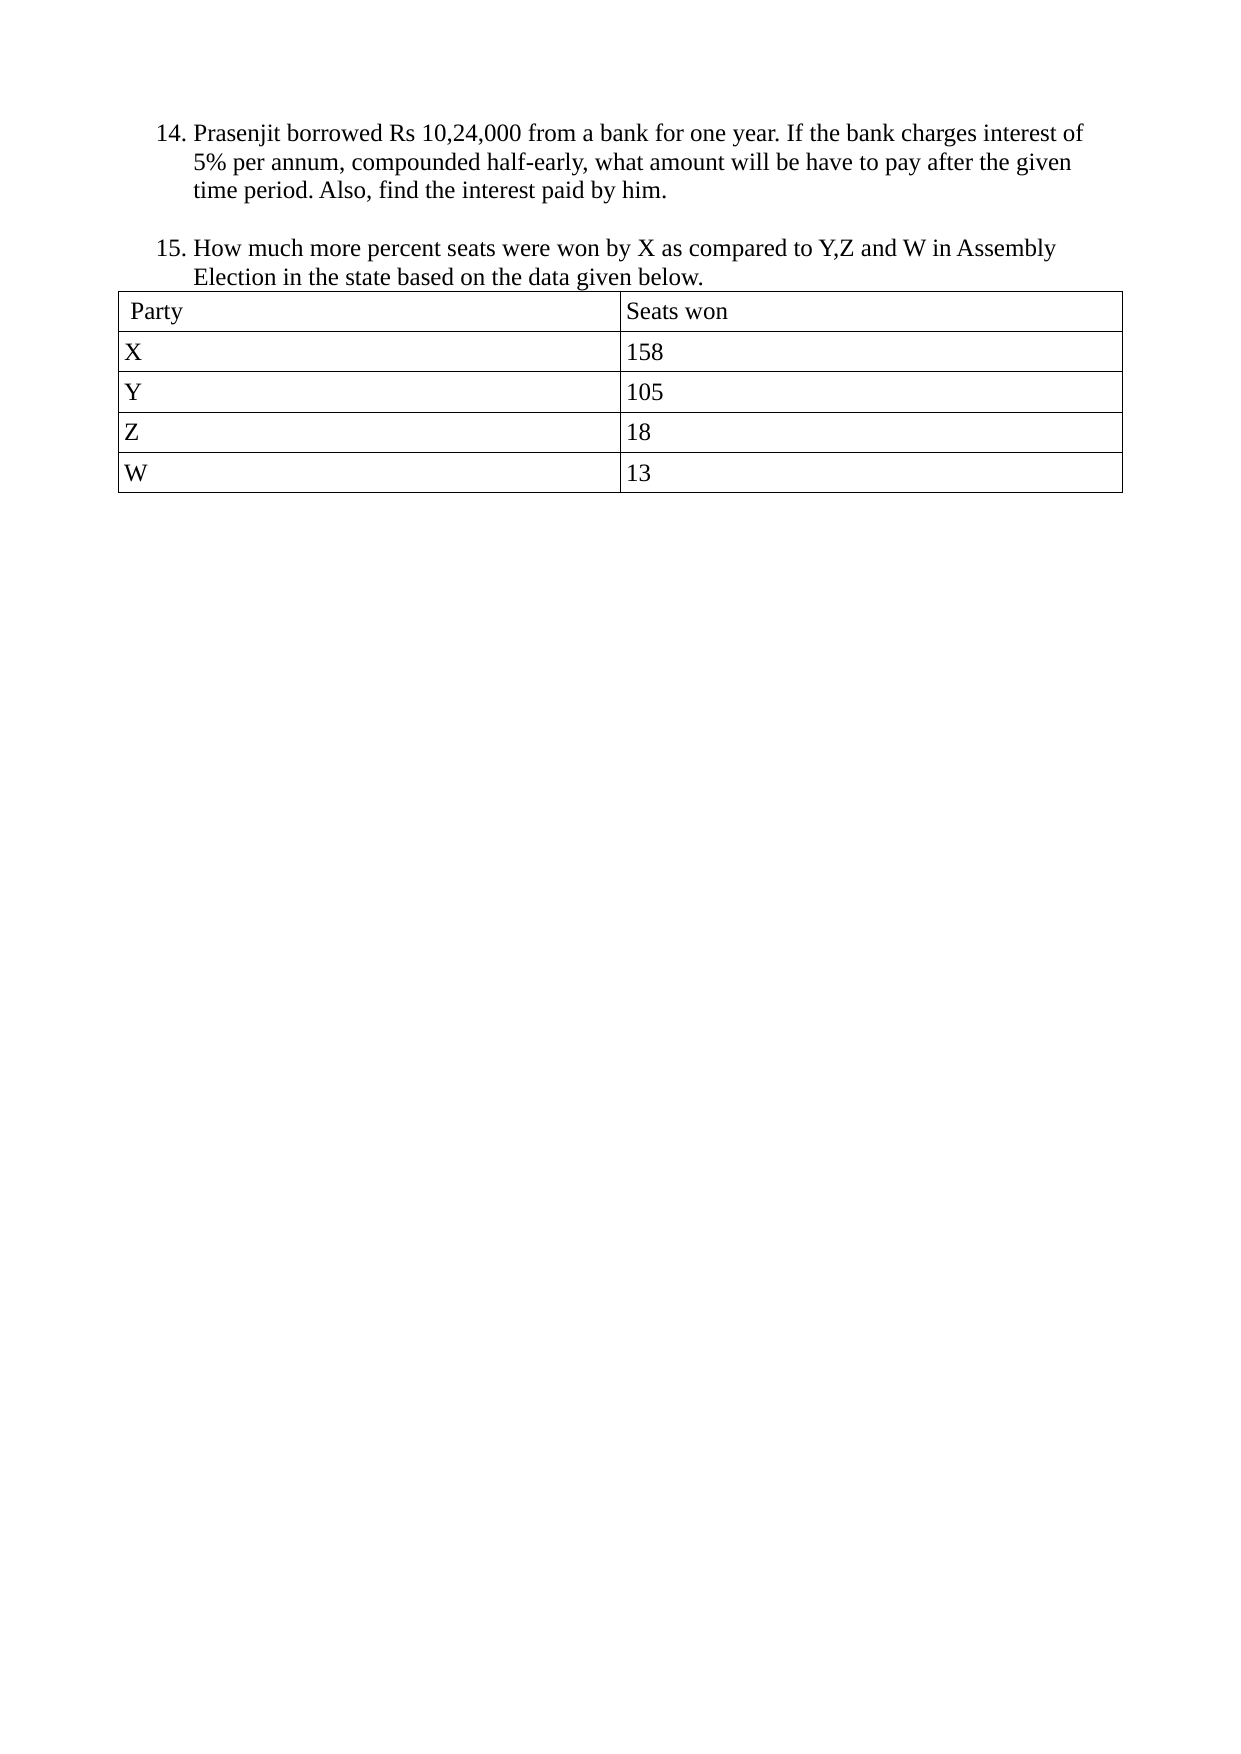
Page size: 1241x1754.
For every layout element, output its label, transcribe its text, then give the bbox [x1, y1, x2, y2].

table_cell 13 [621, 453, 1122, 492]
table_cell Y [119, 372, 620, 412]
list How much more percent seats were won by X as compared to Y,Z and W in Assembly Election in the state based on the data given below. [156, 233, 1122, 291]
table_cell W [119, 453, 620, 492]
table_cell X [119, 332, 620, 371]
table_cell 105 [621, 372, 1122, 412]
table_header Seats won [621, 292, 1122, 331]
table_cell 18 [621, 413, 1122, 452]
table_header Party [119, 292, 620, 331]
table_cell 158 [621, 332, 1122, 371]
list Prasenjit borrowed Rs 10,24,000 from a bank for one year. If the bank charges interest of 5% per annum, compounded half-early, what amount will be have to pay after the given time period. Also, find the interest paid by him. [156, 118, 1122, 204]
table_cell Z [119, 413, 620, 452]
